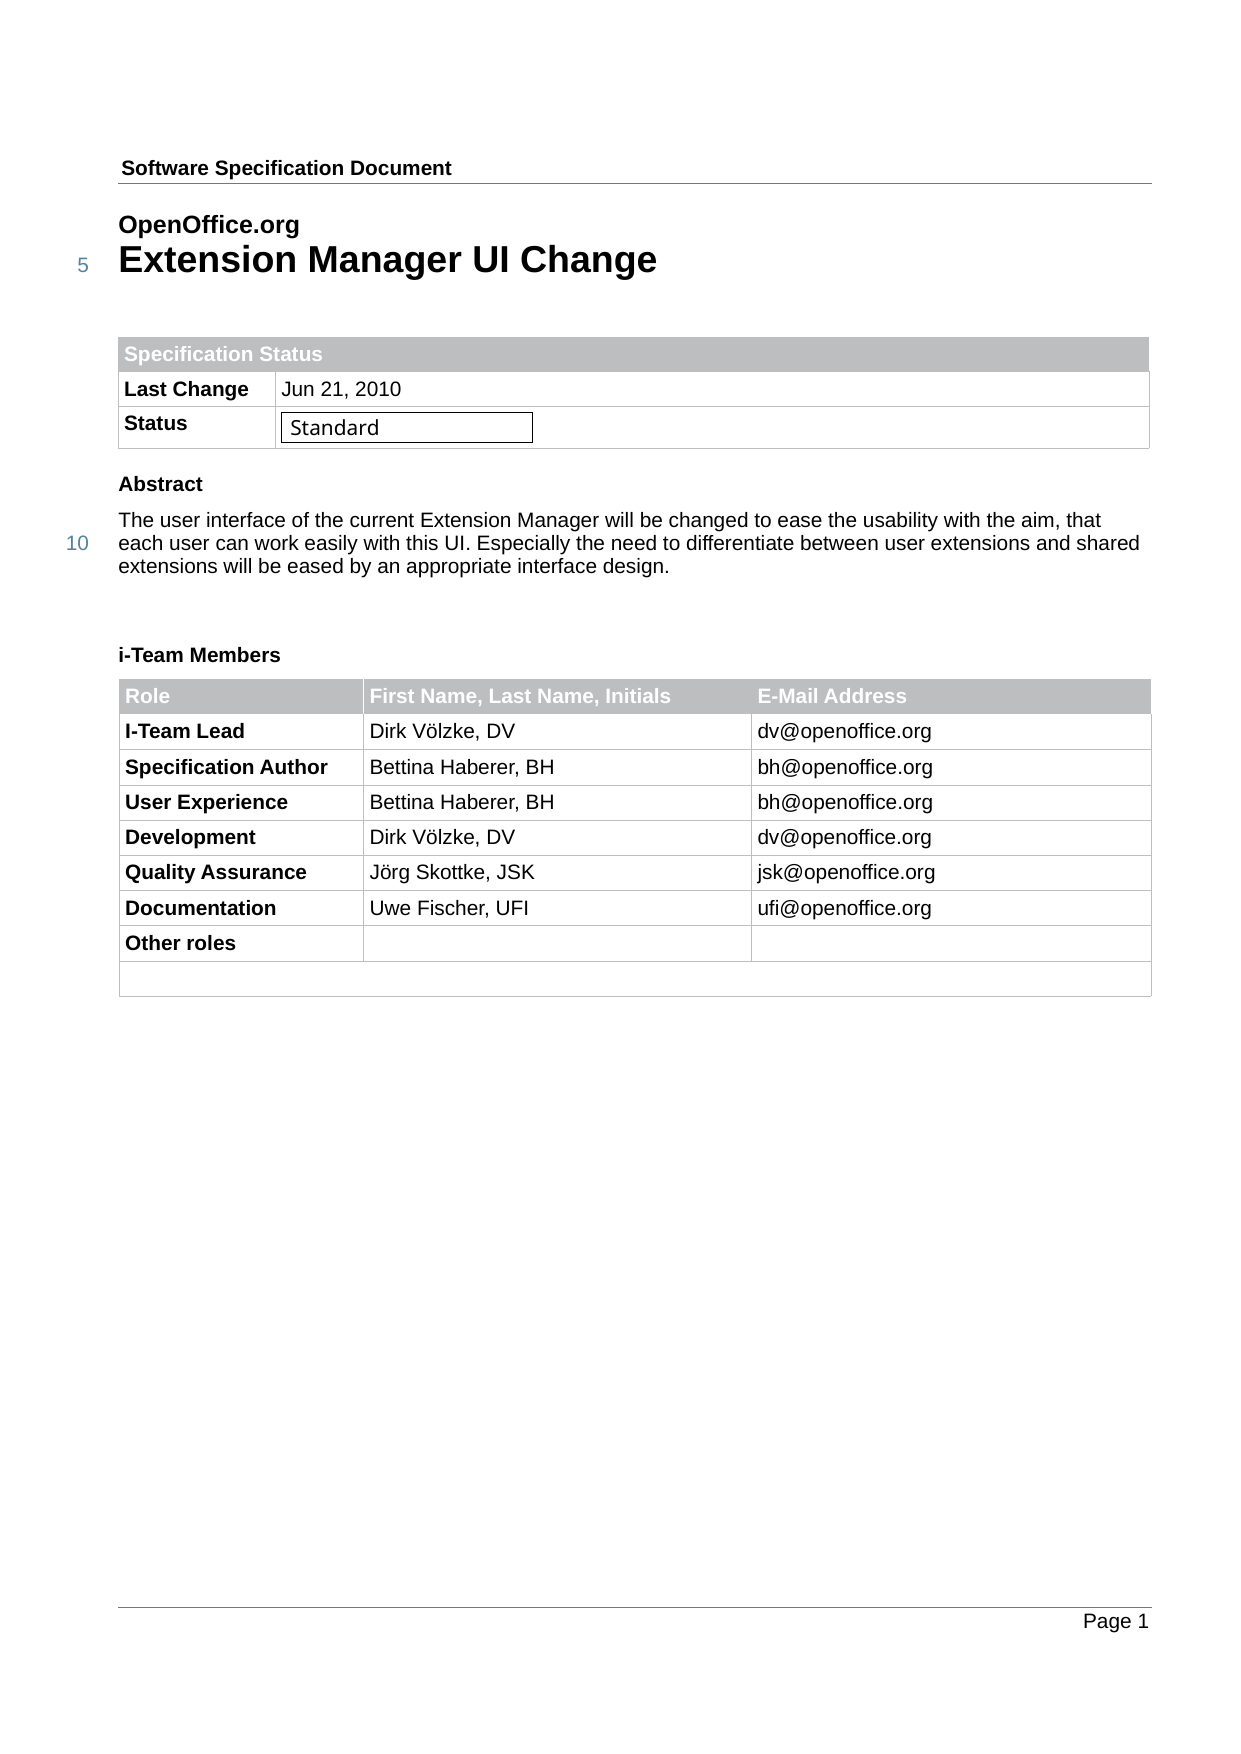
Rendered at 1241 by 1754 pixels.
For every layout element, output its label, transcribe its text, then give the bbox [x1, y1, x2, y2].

text Extension Manager UI Change [118, 239, 1152, 281]
table_header E-Mail Address [751, 679, 1151, 714]
table_cell Dirk Völzke, DV [364, 821, 751, 855]
table_cell bh@openoffice.org [752, 786, 1151, 820]
table_cell bh@openoffice.org [752, 750, 1151, 784]
table_cell Last Change [119, 372, 275, 406]
table_cell I-Team Lead [120, 714, 363, 749]
table_cell User Experience [120, 786, 363, 820]
table_cell Jun 21, 2010 [276, 372, 1149, 406]
table_cell <User@openoffice.org> [752, 926, 1151, 961]
table_cell Status [119, 407, 275, 447]
table_cell Specification Author [120, 750, 363, 784]
text Software Specification Document [118, 154, 1152, 183]
table_header Specification Status [118, 337, 1149, 371]
text OpenOffice.org [118, 211, 1152, 239]
table_cell Development [120, 821, 363, 855]
table_cell <First Name, Last Name (Initials)> [364, 926, 751, 961]
subtitle Abstract [118, 472, 1152, 496]
table_cell dv@openoffice.org [752, 821, 1151, 855]
table_cell Jörg Skottke, JSK [364, 856, 751, 890]
table_cell PRELIMINARY status is the initial conception of a specification. STANDARD A specification with status Standard is considered to be stable and has the approval of the i-Team. OBSOLETE An Obsolete specification is a specification that has been identified unnecessary. For example due to; technology changes or changes in other standards or specifications. [276, 407, 1149, 447]
table_cell Other roles [120, 926, 363, 961]
table_header Role [119, 679, 363, 714]
table_cell Uwe Fischer, UFI [364, 891, 751, 925]
table_cell Documentation [120, 891, 363, 925]
table_cell Dirk Völzke, DV [364, 714, 751, 749]
table_cell <State reason here, if one role is not represented in i-Team.> [120, 962, 1151, 996]
table_cell Quality Assurance [120, 856, 363, 890]
table_cell Bettina Haberer, BH [364, 750, 751, 784]
table_cell jsk@openoffice.org [752, 856, 1151, 890]
table_cell Bettina Haberer, BH [364, 786, 751, 820]
table_cell ufi@openoffice.org [752, 891, 1151, 925]
subtitle i-Team Members [118, 643, 1152, 667]
table_header First Name, Last Name, Initials [364, 679, 751, 714]
table_cell dv@openoffice.org [752, 714, 1151, 749]
text The user interface of the current Extension Manager will be changed to ease the usability with the aim, that each user can work easily with this UI. Especially the need to differentiate between user extensions and shared extensions will be eased by an appropriate interface design. [118, 508, 1152, 578]
